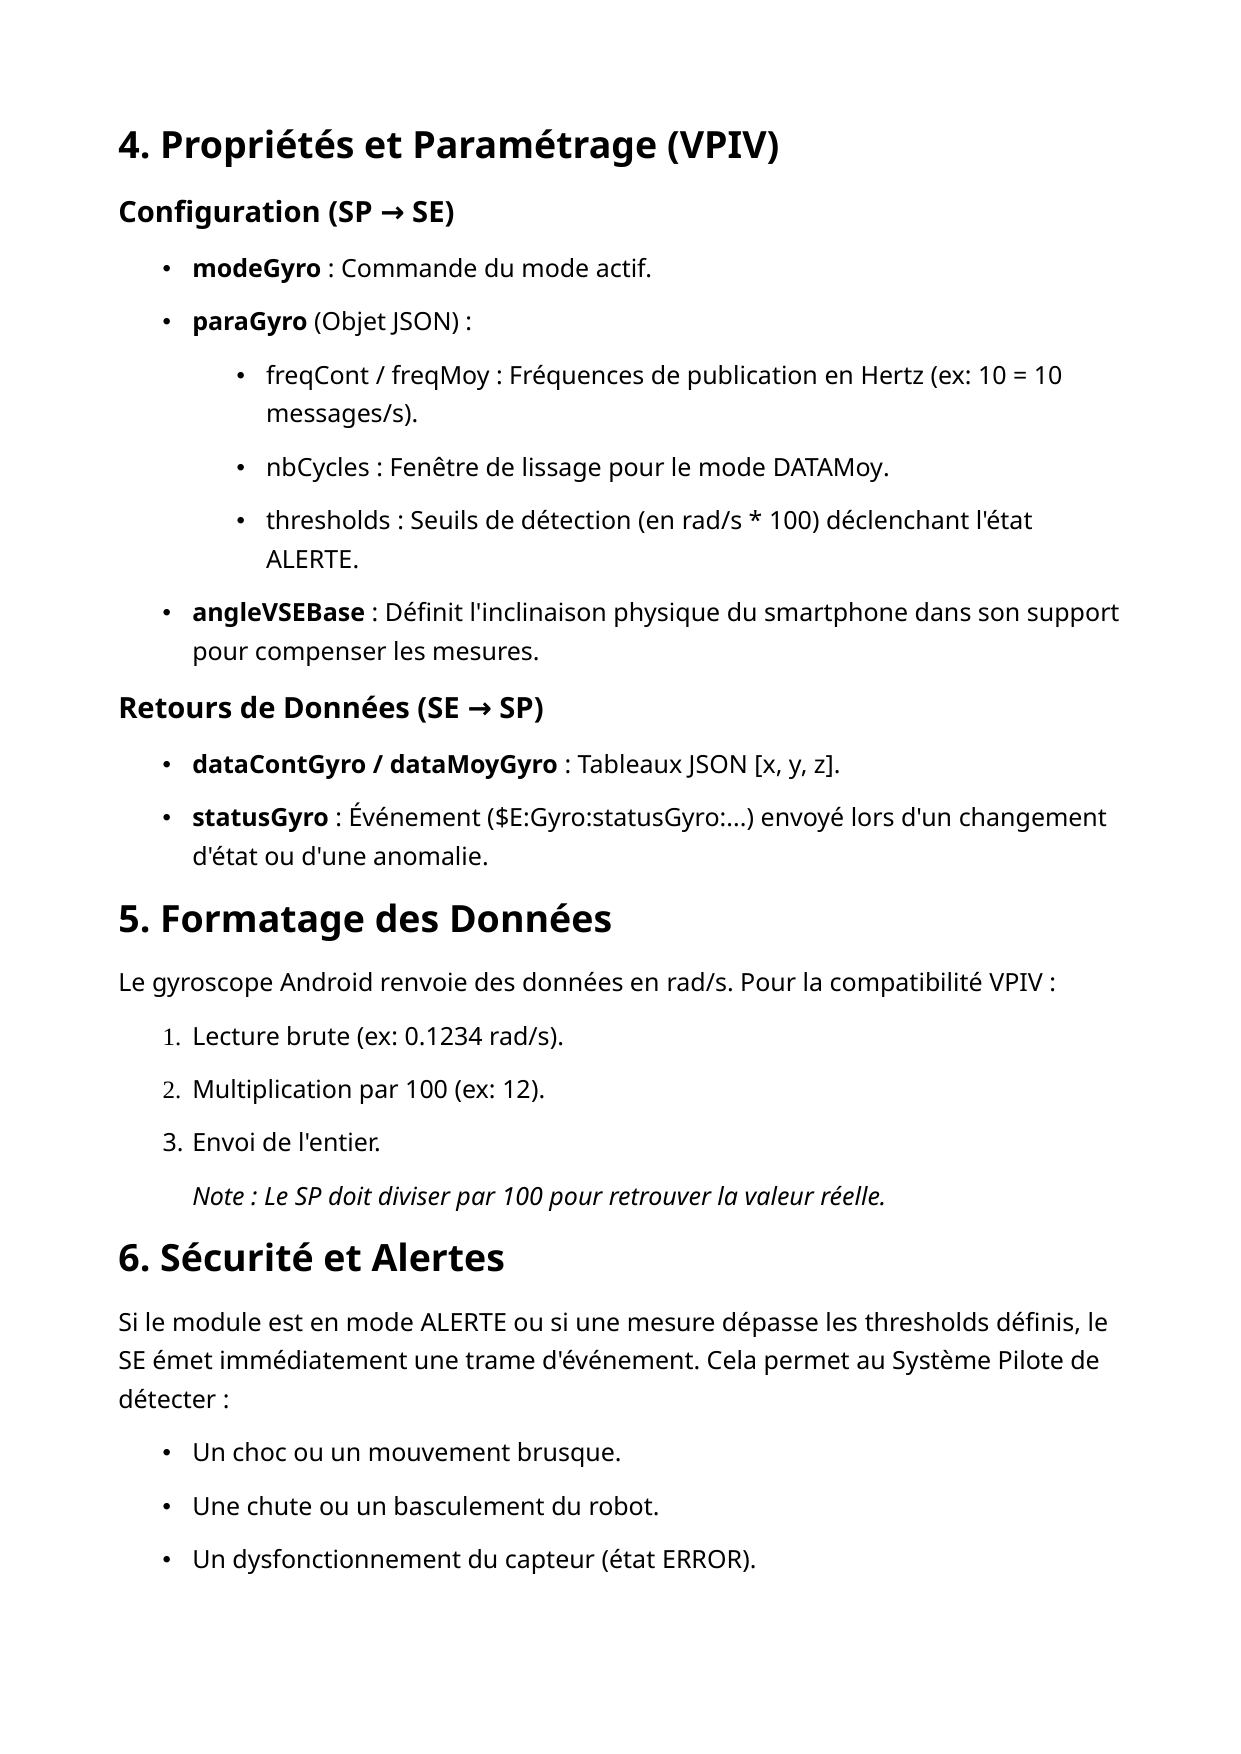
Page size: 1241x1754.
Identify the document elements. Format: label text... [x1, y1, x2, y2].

subtitle 6. Sécurité et Alertes [118, 1231, 1122, 1282]
list freqCont / freqMoy : Fréquences de publication en Hertz (ex: 10 = 10 messages/s). [236, 357, 1122, 430]
list Une chute ou un basculement du robot. [162, 1488, 1122, 1522]
list paraGyro (Objet JSON) : [162, 304, 1122, 338]
list Un choc ou un mouvement brusque. [162, 1435, 1122, 1469]
list Envoi de l'entier. [162, 1125, 1122, 1159]
list statusGyro : Événement ($E:Gyro:statusGyro:...) envoyé lors d'un changement d'état ou d'une anomalie. [162, 800, 1122, 873]
list nbCycles : Fenêtre de lissage pour le mode DATAMoy. [236, 449, 1122, 483]
list dataContGyro / dataMoyGyro : Tableaux JSON [x, y, z]. [162, 747, 1122, 781]
list Multiplication par 100 (ex: 12). [162, 1071, 1122, 1106]
text Si le module est en mode ALERTE ou si une mesure dépasse les thresholds définis, le SE émet immédiatement une trame d'événement. Cela permet au Système Pilote de détecter : [118, 1304, 1122, 1416]
text Le gyroscope Android renvoie des données en rad/s. Pour la compatibilité VPIV : [118, 965, 1122, 999]
list Un dysfonctionnement du capteur (état ERROR). [162, 1542, 1122, 1576]
list Lecture brute (ex: 0.1234 rad/s). [162, 1018, 1122, 1052]
subtitle Retours de Données (SE → SP) [118, 687, 1122, 727]
subtitle 5. Formatage des Données [118, 892, 1122, 943]
subtitle Configuration (SP → SE) [118, 191, 1122, 231]
list Note : Le SP doit diviser par 100 pour retrouver la valeur réelle. [162, 1178, 1122, 1212]
list thresholds : Seuils de détection (en rad/s * 100) déclenchant l'état ALERTE. [236, 503, 1122, 576]
subtitle 4. Propriétés et Paramétrage (VPIV) [118, 118, 1122, 169]
list modeGyro : Commande du mode actif. [162, 251, 1122, 285]
list angleVSEBase : Définit l'inclinaison physique du smartphone dans son support pour compenser les mesures. [162, 595, 1122, 668]
